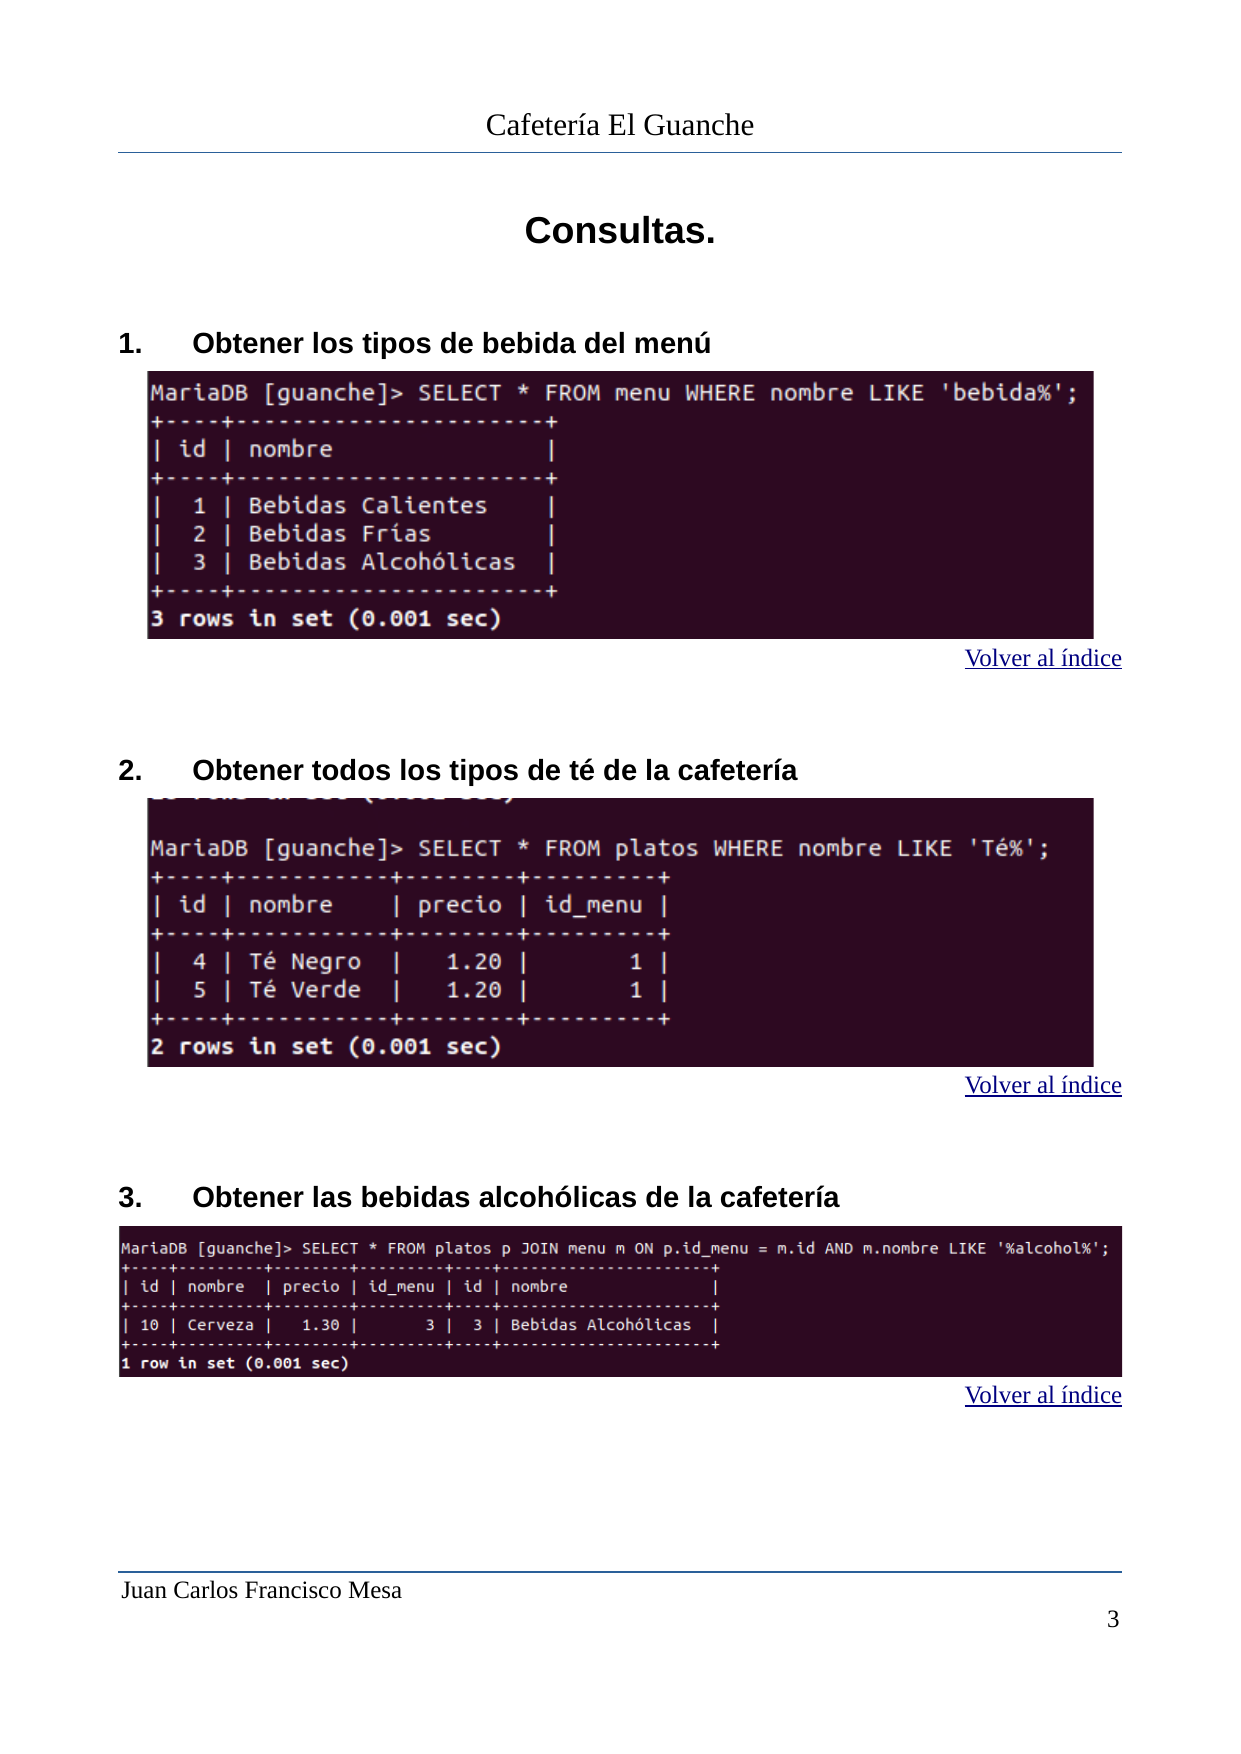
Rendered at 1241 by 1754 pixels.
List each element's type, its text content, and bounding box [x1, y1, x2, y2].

text Volver al índice [118, 799, 1122, 1099]
text Volver al índice [118, 372, 1122, 672]
picture [146, 371, 1094, 639]
picture [118, 1226, 1123, 1377]
picture [146, 798, 1094, 1067]
subtitle Obtener las bebidas alcohólicas de la cafetería [118, 1180, 1122, 1214]
text Volver al índice [118, 1377, 1122, 1409]
subtitle Consultas. [118, 208, 1122, 251]
subtitle Obtener los tipos de bebida del menú [118, 326, 1122, 359]
subtitle Obtener todos los tipos de té de la cafetería [118, 753, 1122, 786]
